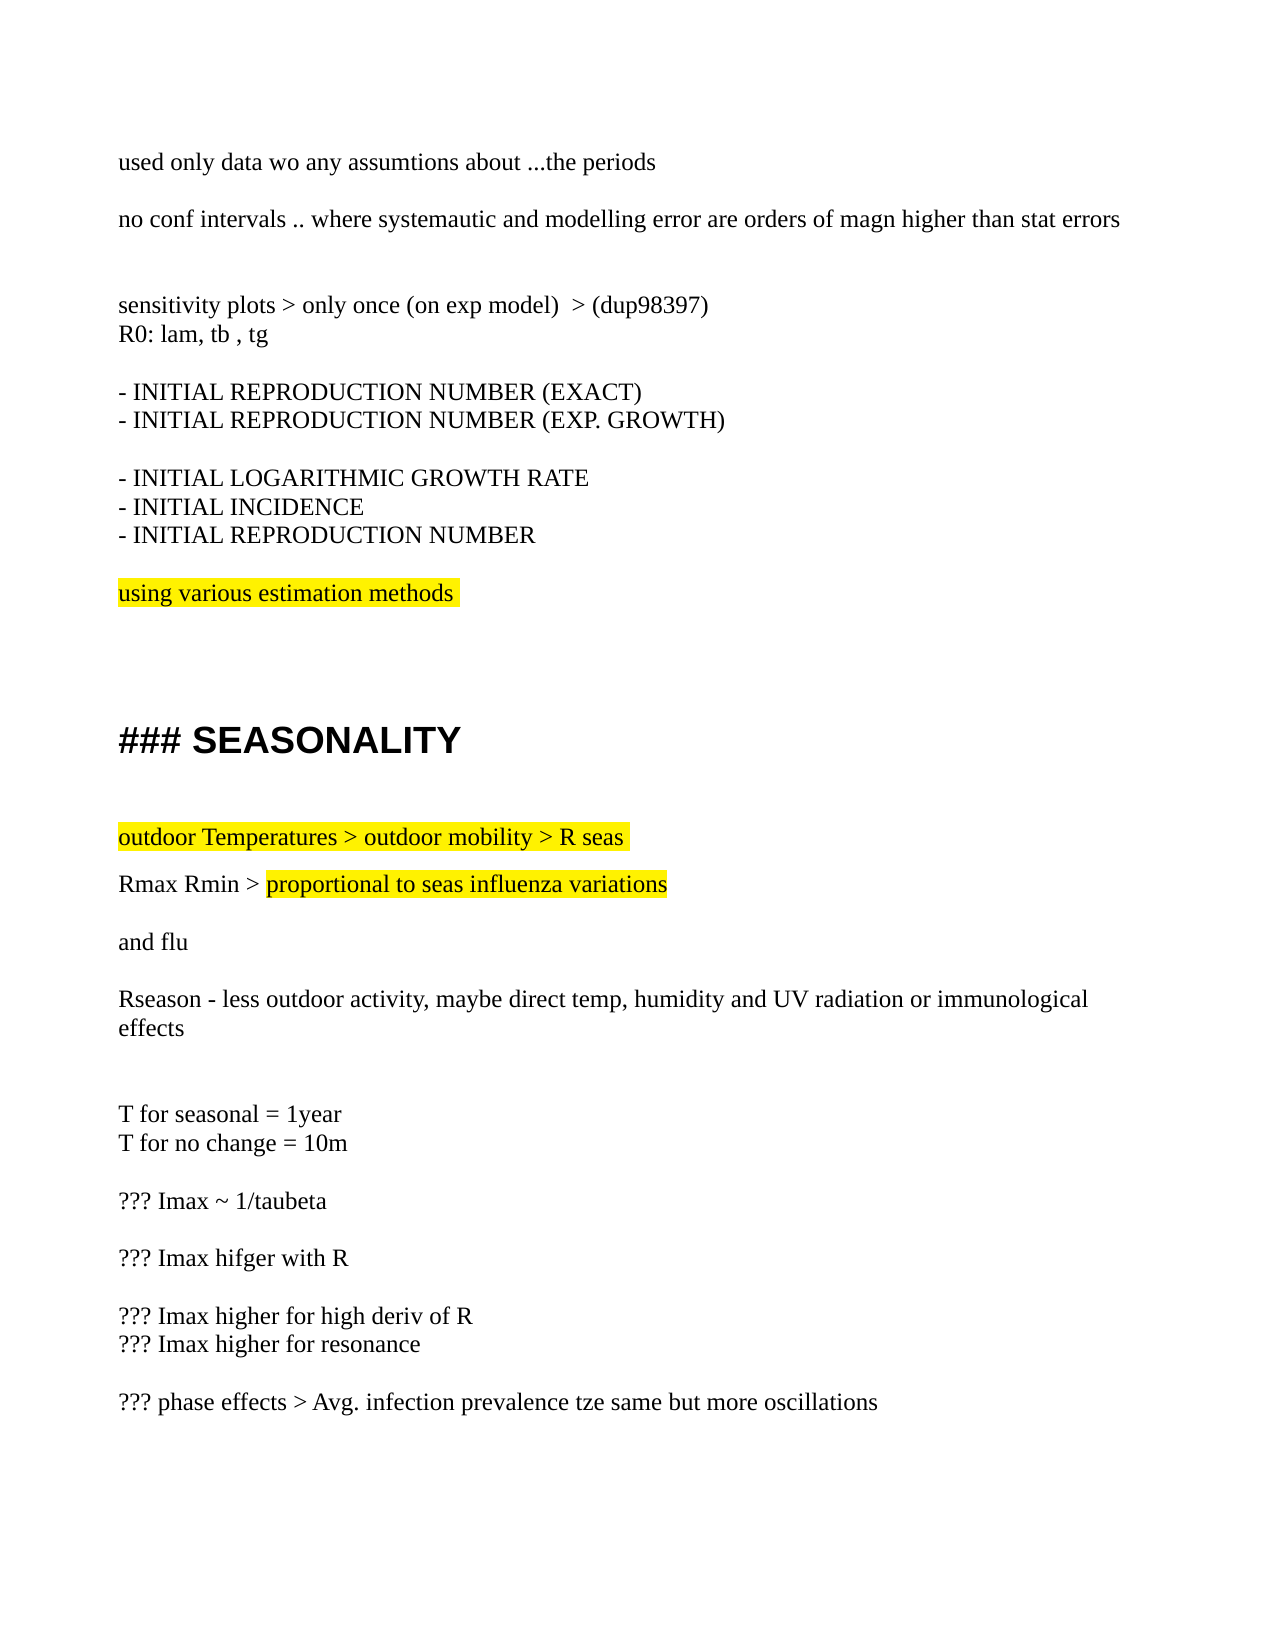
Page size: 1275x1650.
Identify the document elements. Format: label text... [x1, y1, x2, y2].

text ??? Imax ~ 1/taubeta [118, 1186, 1157, 1214]
text T for seasonal = 1year [118, 1099, 1157, 1128]
text no conf intervals .. where systemautic and modelling error are orders of magn higher than stat errors [118, 204, 1157, 233]
text - INITIAL REPRODUCTION NUMBER [118, 521, 1157, 549]
text used only data wo any assumtions about ...the periods [118, 147, 1157, 176]
text Rmax Rmin > proportional to seas influenza variations [118, 869, 1157, 898]
text sensitivity plots > only once (on exp model) > (dup98397) [118, 291, 1157, 319]
text ??? Imax hifger with R [118, 1243, 1157, 1272]
text ??? phase effects > Avg. infection prevalence tze same but more oscillations [118, 1387, 1157, 1416]
text - INITIAL LOGARITHMIC GROWTH RATE [118, 463, 1157, 492]
subtitle ### SEASONALITY [118, 718, 1157, 762]
text R0: lam, tb , tg [118, 319, 1157, 348]
text - INITIAL REPRODUCTION NUMBER (EXP. GROWTH) [118, 406, 1157, 434]
text and flu [118, 927, 1157, 956]
text - INITIAL REPRODUCTION NUMBER (EXACT) [118, 377, 1157, 406]
text ??? Imax higher for high deriv of R [118, 1301, 1157, 1329]
text using various estimation methods [118, 578, 1157, 607]
text ??? Imax higher for resonance [118, 1329, 1157, 1358]
text T for no change = 10m [118, 1128, 1157, 1157]
text outdoor Temperatures > outdoor mobility > R seas [118, 822, 1157, 851]
text Rseason - less outdoor activity, maybe direct temp, humidity and UV radiation or immunological effects [118, 984, 1157, 1042]
text - INITIAL INCIDENCE [118, 492, 1157, 521]
